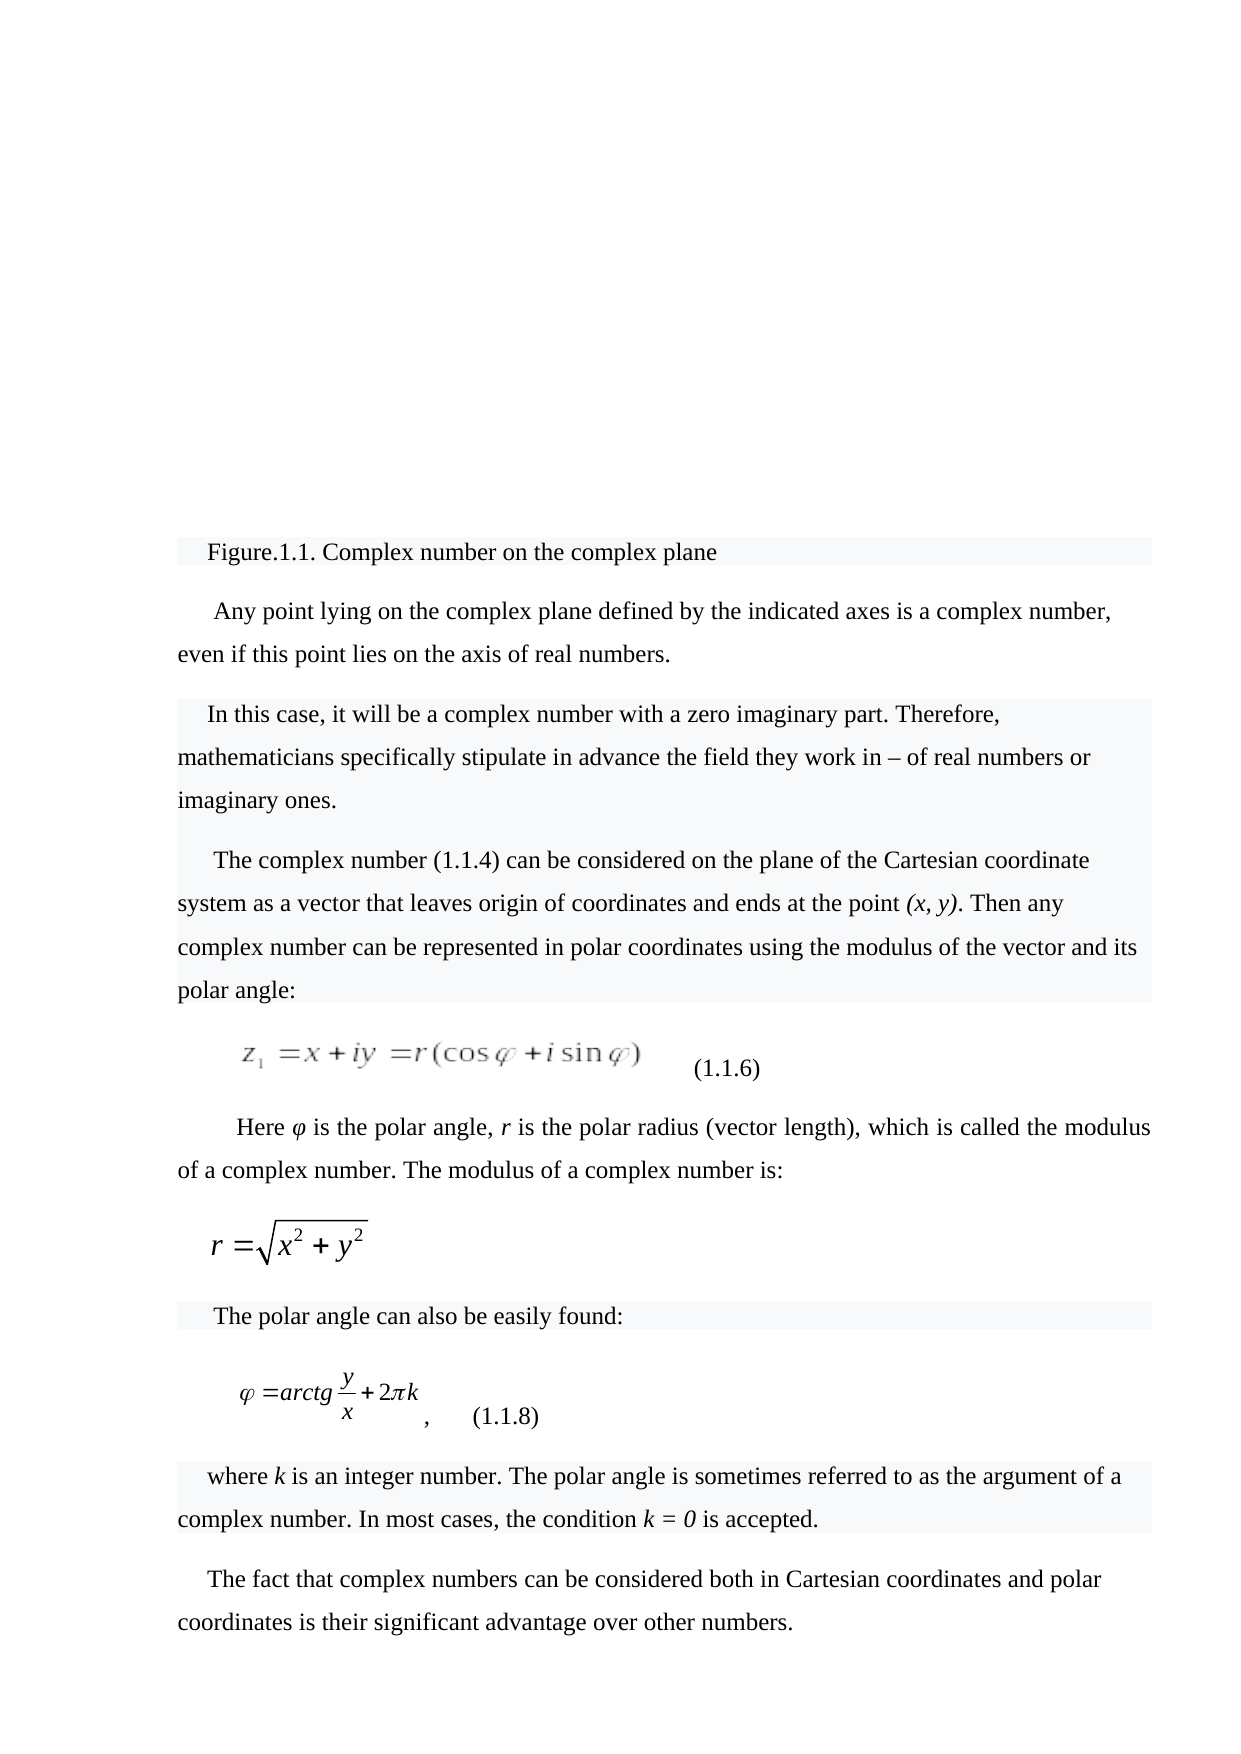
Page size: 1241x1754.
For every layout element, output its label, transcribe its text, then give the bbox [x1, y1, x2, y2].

text Here φ is the polar angle, r is the polar radius (vector length), which is called the modulus of a complex number. The modulus of a complex number is: [177, 1112, 1152, 1184]
text In this case, it will be a complex number with a zero imaginary part. Therefore, mathematicians specifically stipulate in advance the field they work in – of real numbers or imaginary ones. [177, 699, 1152, 814]
text , (1.1.8) [177, 1361, 1152, 1430]
text The complex number (1.1.4) can be considered on the plane of the Cartesian coordinate system as a vector that leaves origin of coordinates and ends at the point (x, y). Then any complex number can be represented in polar coordinates using the modulus of the vector and its polar angle: [177, 845, 1152, 1003]
text The fact that complex numbers can be considered both in Cartesian coordinates and polar coordinates is their significant advantage over other numbers. [177, 1564, 1152, 1636]
text where k is an integer number. The polar angle is sometimes referred to as the argument of a complex number. In most cases, the condition k = 0 is accepted. [177, 1461, 1152, 1533]
text Figure.1.1. Complex number on the complex plane [177, 537, 1152, 565]
text The polar angle can also be easily found: [177, 1301, 1152, 1329]
text (1.1.6) [177, 1034, 1152, 1081]
text Any point lying on the complex plane defined by the indicated axes is a complex number, even if this point lies on the axis of real numbers. [177, 596, 1152, 668]
